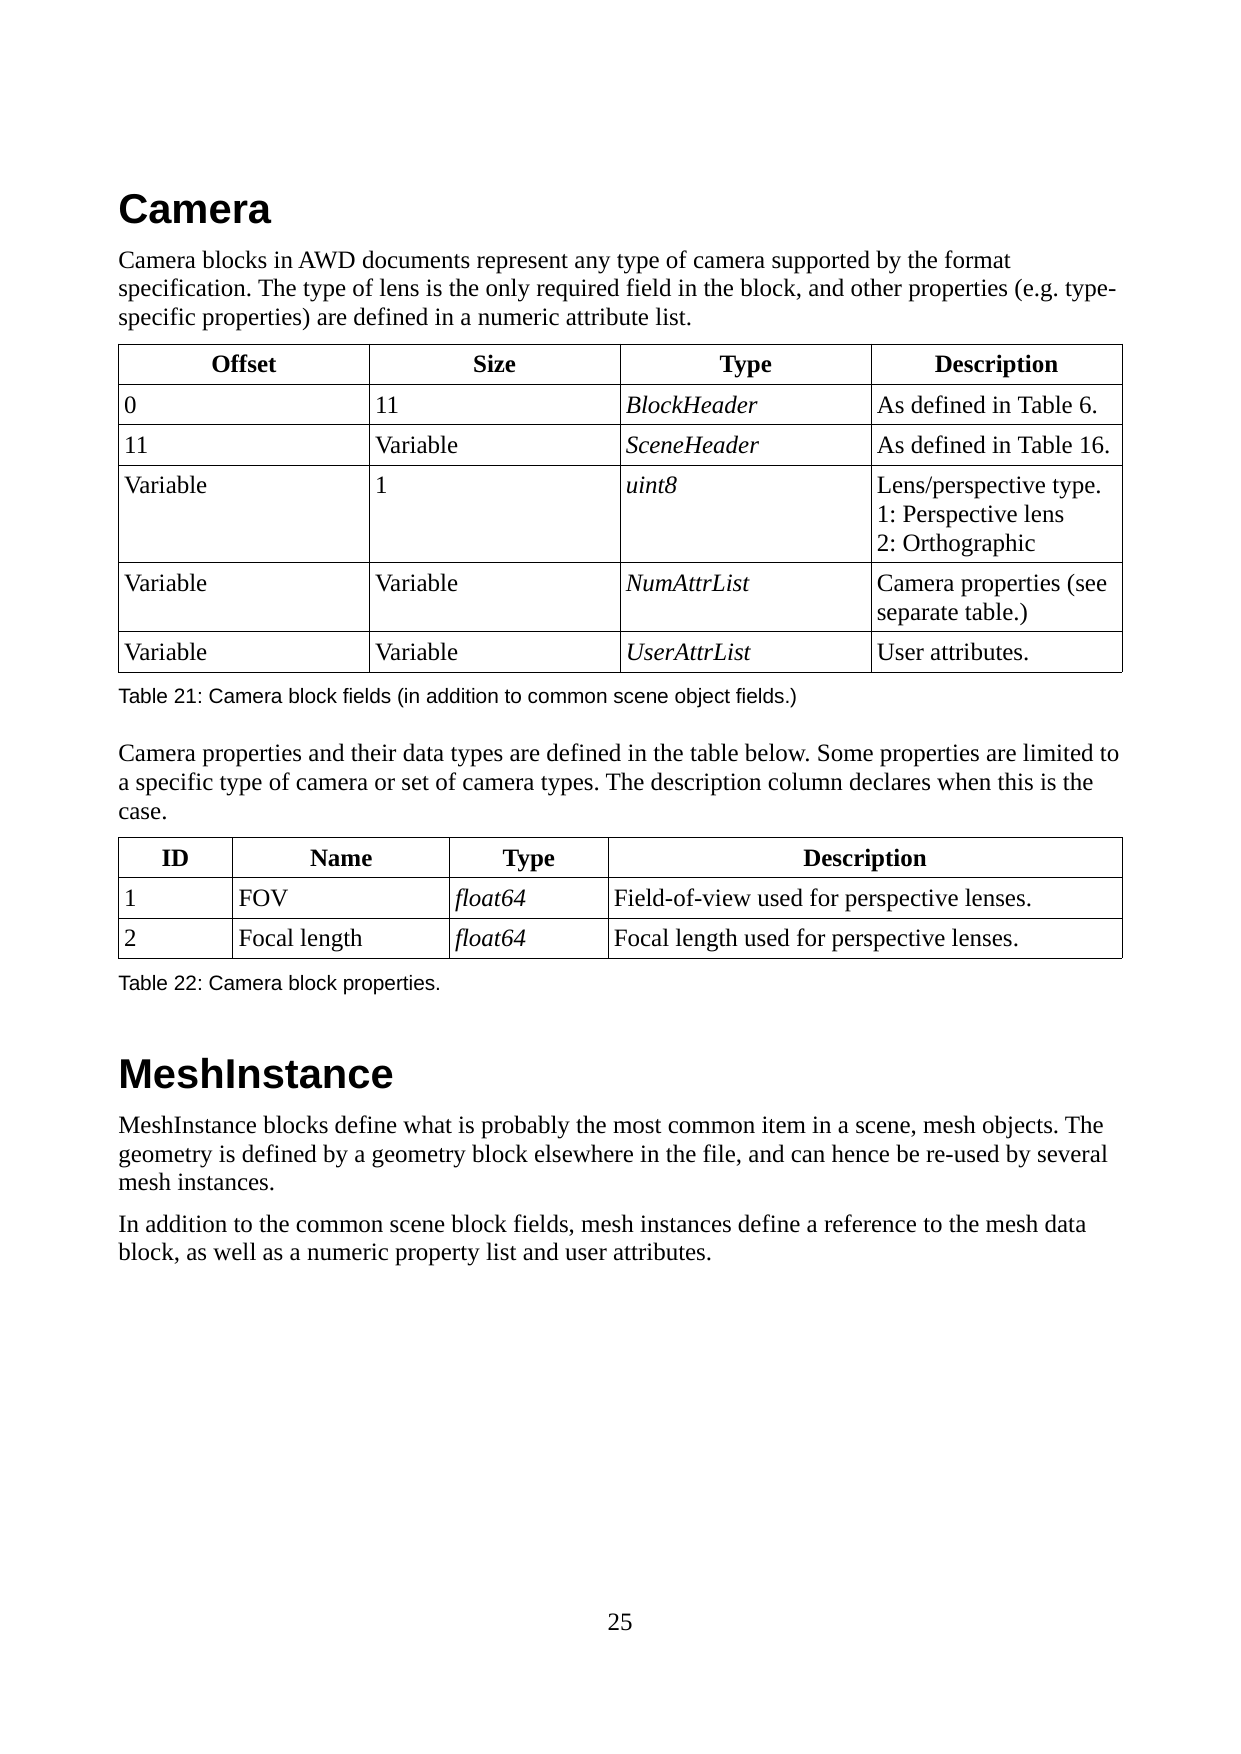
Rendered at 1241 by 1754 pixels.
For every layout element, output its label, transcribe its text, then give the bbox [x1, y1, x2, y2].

table_header Description [872, 345, 1122, 384]
table_cell Focal length used for perspective lenses. [609, 919, 1122, 958]
table_cell 11 [119, 425, 369, 464]
table_cell Variable [370, 563, 620, 631]
table_cell Variable [119, 563, 369, 631]
table_cell Field-of-view used for perspective lenses. [609, 878, 1122, 918]
table_header Type [621, 345, 871, 384]
table_cell BlockHeader [621, 385, 871, 424]
table_cell User attributes. [872, 632, 1122, 672]
table_header Name [233, 838, 449, 877]
table_cell UserAttrList [621, 632, 871, 672]
table_cell As defined in Table 6. [872, 385, 1122, 424]
table_cell Lens/perspective type. 1: Perspective lens 2: Orthographic [872, 466, 1122, 562]
table_cell float64 [450, 919, 608, 958]
table_cell Focal length [233, 919, 449, 958]
table_cell FOV [233, 878, 449, 918]
table_cell float64 [450, 878, 608, 918]
table_cell 1 [370, 466, 620, 562]
table_cell As defined in Table 16. [872, 425, 1122, 464]
table_header Description [609, 838, 1122, 877]
table_header Size [370, 345, 620, 384]
table_cell NumAttrList [621, 563, 871, 631]
table_header ID [119, 838, 232, 877]
text MeshInstance blocks define what is probably the most common item in a scene, mesh objects. The geometry is defined by a geometry block elsewhere in the file, and can hence be re-used by several mesh instances. [118, 1110, 1122, 1196]
table_cell Camera properties (see separate table.) [872, 563, 1122, 631]
table_cell Variable [119, 632, 369, 672]
table_cell 1 [119, 878, 232, 918]
text Table 21: Camera block fields (in addition to common scene object fields.) [118, 684, 1122, 708]
table_cell 0 [119, 385, 369, 424]
subtitle Camera [118, 184, 1122, 232]
table_cell SceneHeader [621, 425, 871, 464]
table_cell uint8 [621, 466, 871, 562]
text Camera blocks in AWD documents represent any type of camera supported by the format specification. The type of lens is the only required field in the block, and other properties (e.g. type-specific properties) are defined in a numeric attribute list. [118, 245, 1122, 331]
text Table 22: Camera block properties. [118, 970, 1122, 994]
table_cell 2 [119, 919, 232, 958]
table_header Offset [119, 345, 369, 384]
table_cell Variable [370, 632, 620, 672]
subtitle MeshInstance [118, 1049, 1122, 1097]
text In addition to the common scene block fields, mesh instances define a reference to the mesh data block, as well as a numeric property list and user attributes. [118, 1209, 1122, 1266]
table_header Type [450, 838, 608, 877]
table_cell 11 [370, 385, 620, 424]
table_cell Variable [370, 425, 620, 464]
text Camera properties and their data types are defined in the table below. Some properties are limited to a specific type of camera or set of camera types. The description column declares when this is the case. [118, 738, 1122, 824]
table_cell Variable [119, 466, 369, 562]
